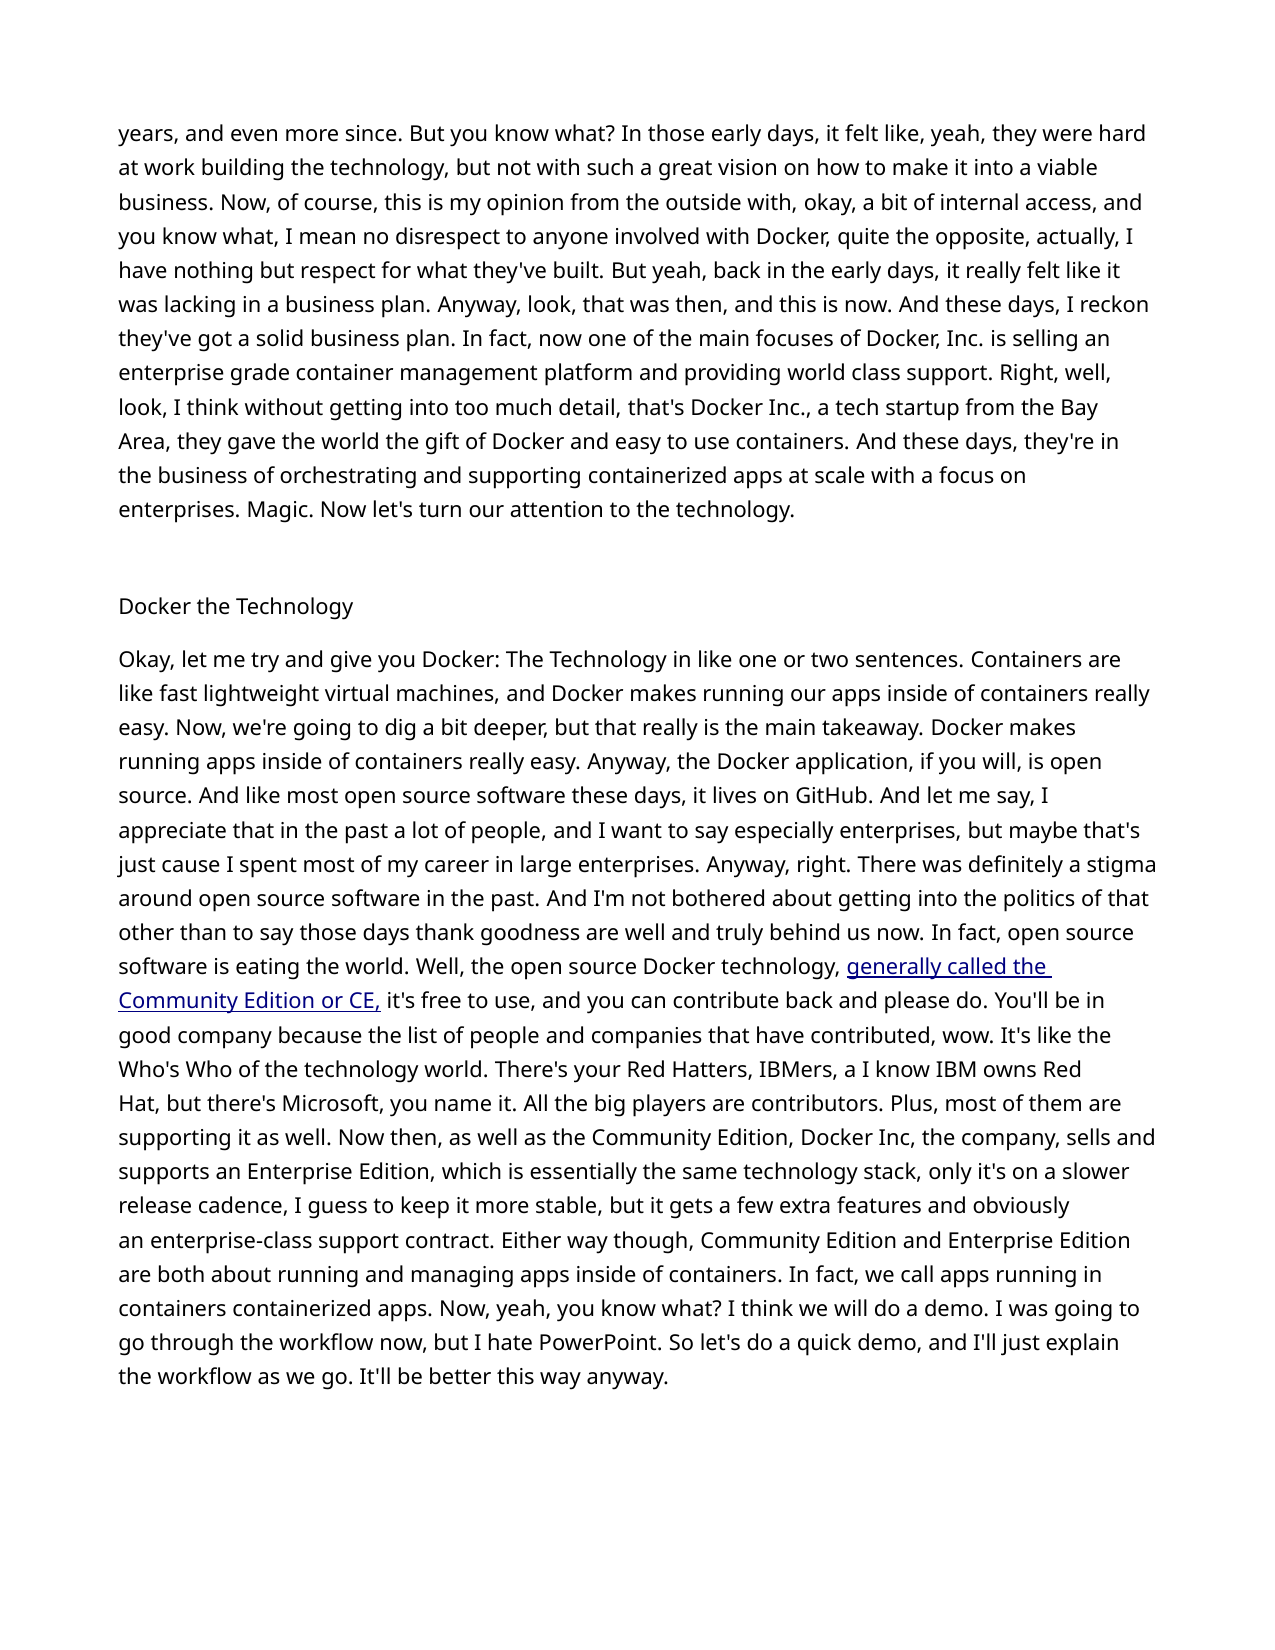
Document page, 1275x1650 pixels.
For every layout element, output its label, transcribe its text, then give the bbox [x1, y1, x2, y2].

subtitle Docker the Technology [118, 591, 1157, 620]
text years, and even more since. But you know what? In those early days, it felt like, yeah, they were hard at work building the technology, but not with such a great vision on how to make it into a viable business. Now, of course, this is my opinion from the outside with, okay, a bit of internal access, and you know what, I mean no disrespect to anyone involved with Docker, quite the opposite, actually, I have nothing but respect for what they've built. But yeah, back in the early days, it really felt like it was lacking in a business plan. Anyway, look, that was then, and this is now. And these days, I reckon they've got a solid business plan. In fact, now one of the main focuses of Docker, Inc. is selling an enterprise grade container management platform and providing world class support. Right, well, look, I think without getting into too much detail, that's Docker Inc., a tech startup from the Bay Area, they gave the world the gift of Docker and easy to use containers. And these days, they're in the business of orchestrating and supporting containerized apps at scale with a focus on enterprises. Magic. Now let's turn our attention to the technology. [118, 118, 1157, 524]
text Okay, let me try and give you Docker: The Technology in like one or two sentences. Containers are like fast lightweight virtual machines, and Docker makes running our apps inside of containers really easy. Now, we're going to dig a bit deeper, but that really is the main takeaway. Docker makes running apps inside of containers really easy. Anyway, the Docker application, if you will, is open source. And like most open source software these days, it lives on GitHub. And let me say, I appreciate that in the past a lot of people, and I want to say especially enterprises, but maybe that's just cause I spent most of my career in large enterprises. Anyway, right. There was definitely a stigma around open source software in the past. And I'm not bothered about getting into the politics of that other than to say those days thank goodness are well and truly behind us now. In fact, open source software is eating the world. Well, the open source Docker technology, generally called the Community Edition or CE, it's free to use, and you can contribute back and please do. You'll be in good company because the list of people and companies that have contributed, wow. It's like the Who's Who of the technology world. There's your Red Hatters, IBMers, a I know IBM owns Red Hat, but there's Microsoft, you name it. All the big players are contributors. Plus, most of them are supporting it as well. Now then, as well as the Community Edition, Docker Inc, the company, sells and supports an Enterprise Edition, which is essentially the same technology stack, only it's on a slower release cadence, I guess to keep it more stable, but it gets a few extra features and obviously an enterprise‑class support contract. Either way though, Community Edition and Enterprise Edition are both about running and managing apps inside of containers. In fact, we call apps running in containers containerized apps. Now, yeah, you know what? I think we will do a demo. I was going to go through the workflow now, but I hate PowerPoint. So let's do a quick demo, and I'll just explain the workflow as we go. It'll be better this way anyway. [118, 644, 1157, 1391]
